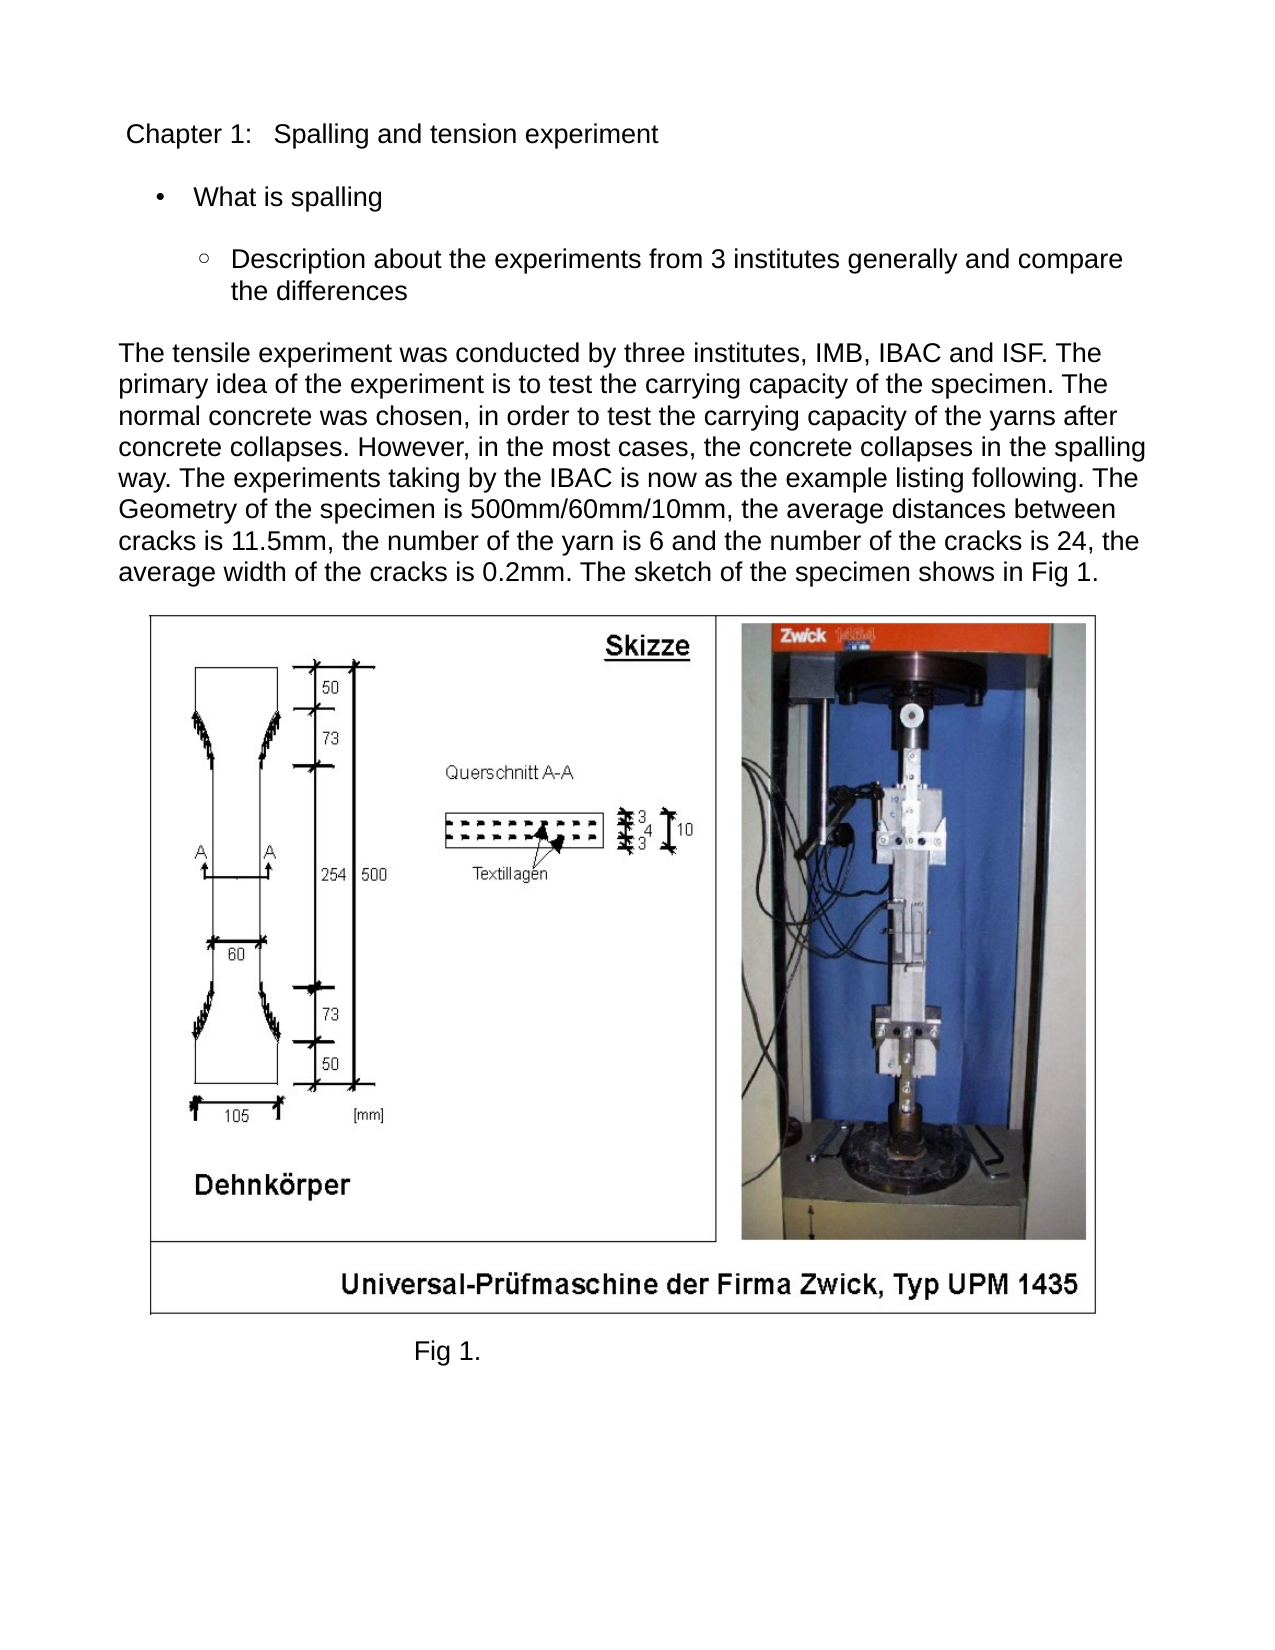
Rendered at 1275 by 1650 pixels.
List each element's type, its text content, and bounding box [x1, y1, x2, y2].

text The tensile experiment was conducted by three institutes, IMB, IBAC and ISF. The primary idea of the experiment is to test the carrying capacity of the specimen. The normal concrete was chosen, in order to test the carrying capacity of the yarns after concrete collapses. However, in the most cases, the concrete collapses in the spalling way. The experiments taking by the IBAC is now as the example listing following. The Geometry of the specimen is 500mm/60mm/10mm, the average distances between cracks is 11.5mm, the number of the yarn is 6 and the number of the cracks is 24, the average width of the cracks is 0.2mm. The sketch of the specimen shows in Fig 1. [118, 337, 1157, 587]
text Chapter 1: Spalling and tension experiment [118, 118, 1157, 149]
list What is spalling [156, 181, 1157, 212]
text Fig 1. [118, 1334, 1157, 1366]
picture [149, 614, 1097, 1315]
list Description about the experiments from 3 institutes generally and compare the differences [193, 243, 1157, 306]
